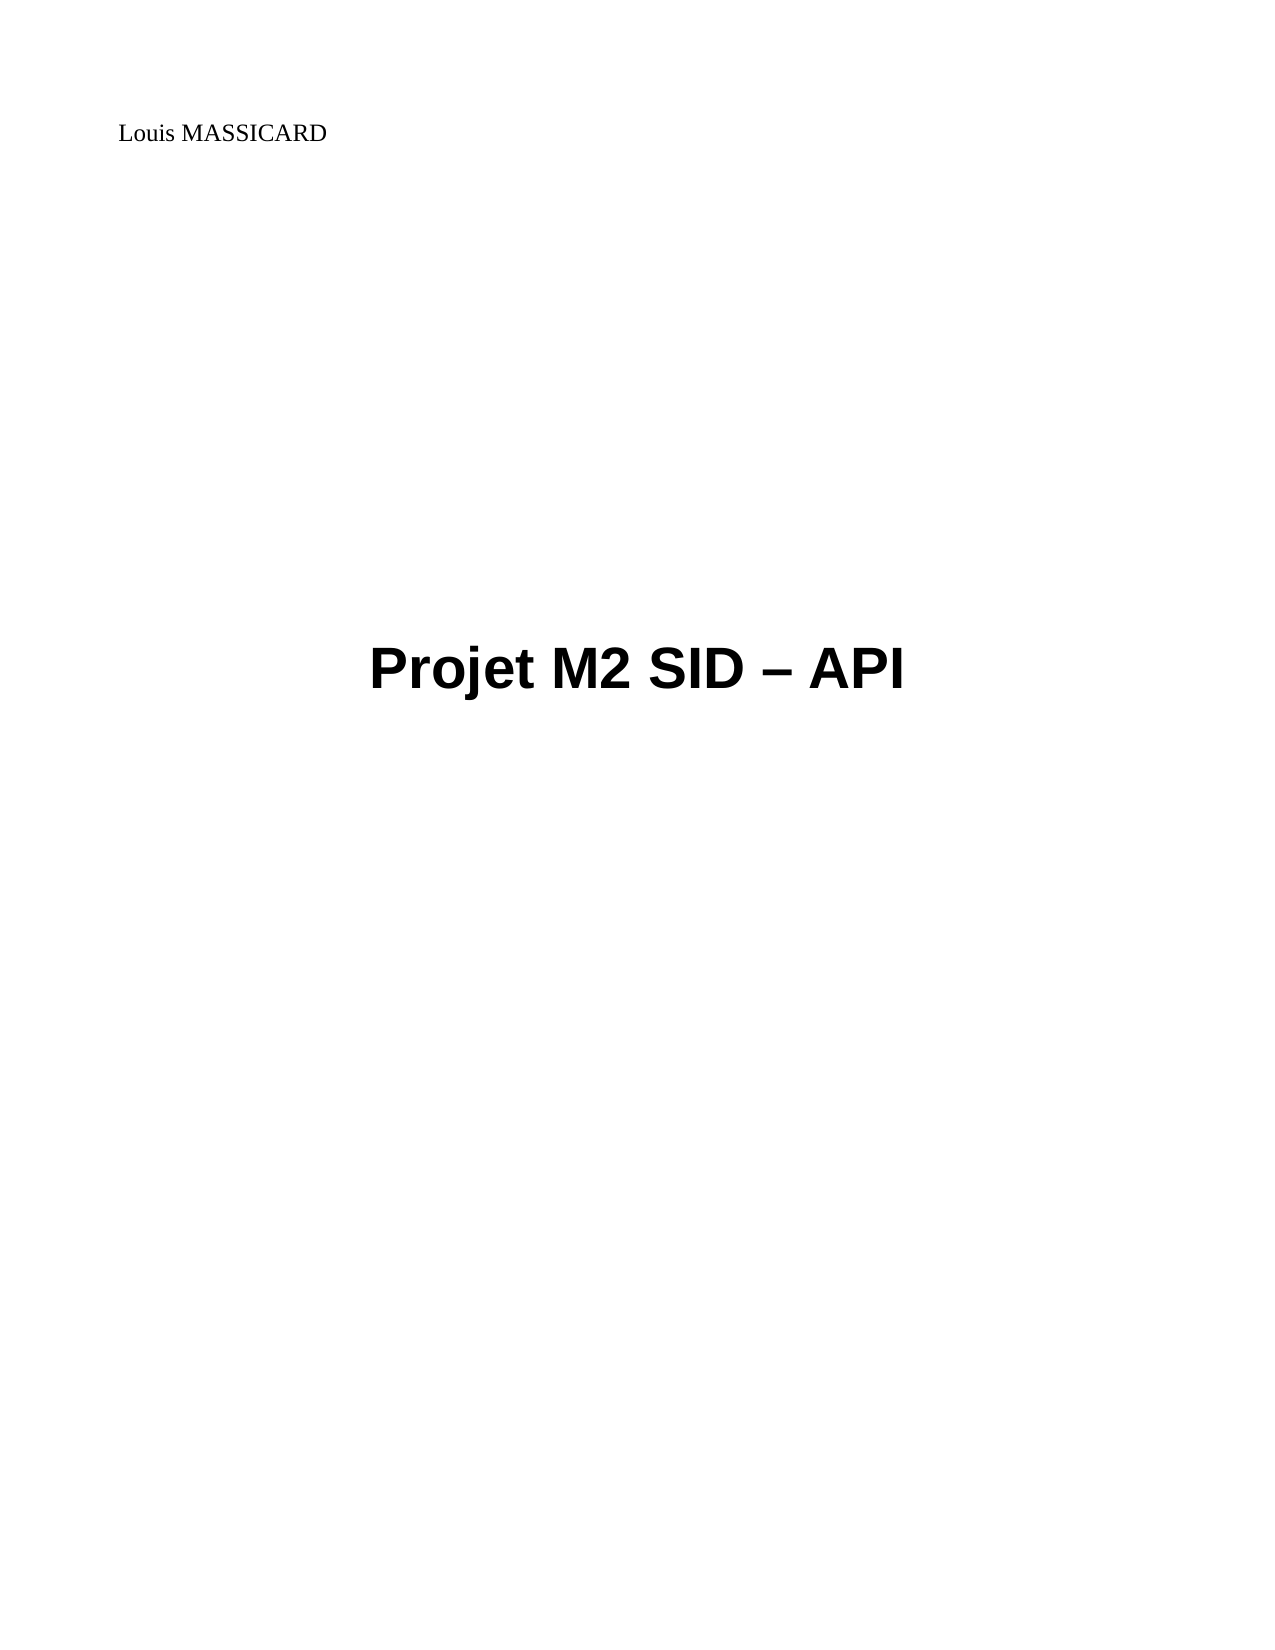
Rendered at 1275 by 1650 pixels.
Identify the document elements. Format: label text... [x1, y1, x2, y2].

text Louis MASSICARD [118, 118, 1157, 147]
title Projet M2 SID – API [118, 634, 1157, 701]
